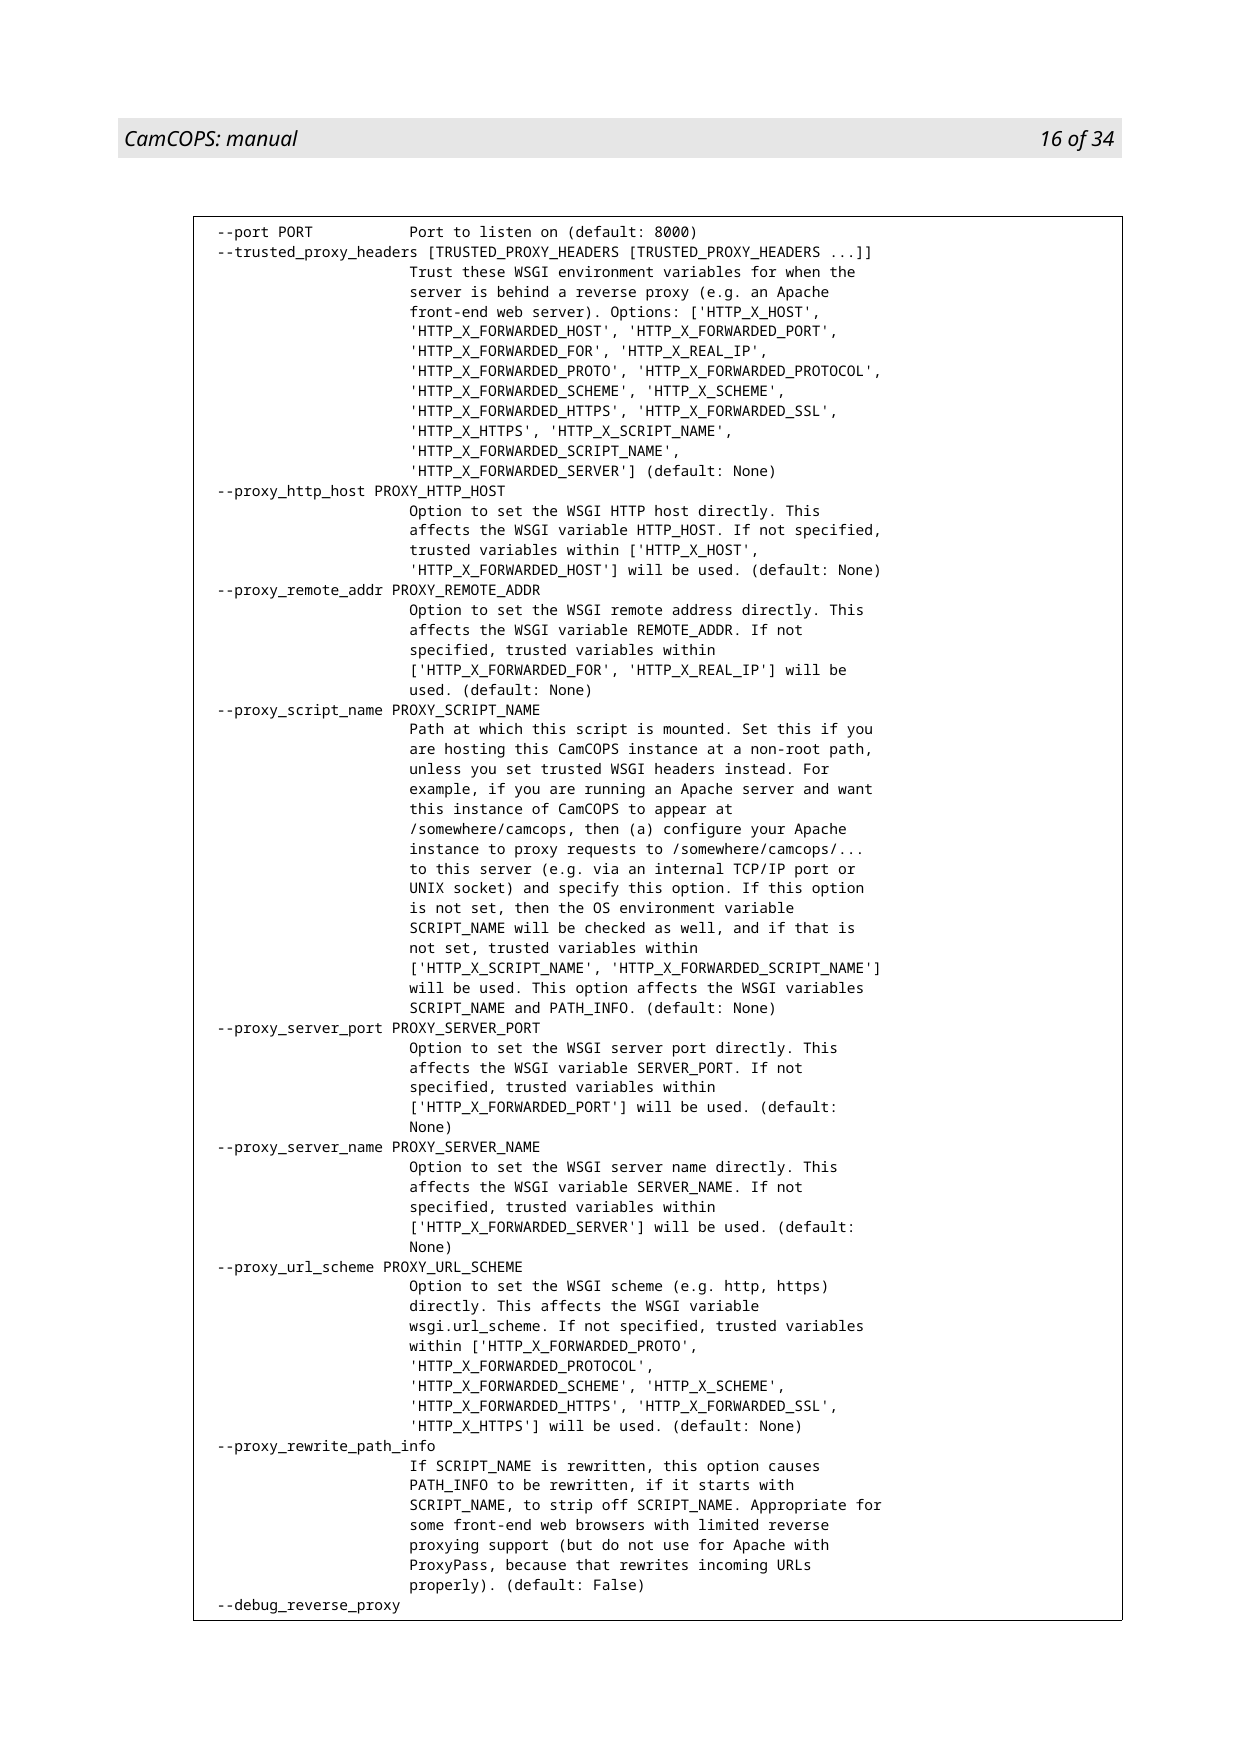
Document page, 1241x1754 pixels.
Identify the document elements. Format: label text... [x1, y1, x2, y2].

table_header --port PORT Port to listen on (default: 8000) --trusted_proxy_headers [TRUSTED_PROXY_HEADERS [TRUSTED_PROXY_HEADERS ...]] Trust these WSGI environment variables for when the server is behind a reverse proxy (e.g. an Apache front-end web server). Options: ['HTTP_X_HOST', 'HTTP_X_FORWARDED_HOST', 'HTTP_X_FORWARDED_PORT', 'HTTP_X_FORWARDED_FOR', 'HTTP_X_REAL_IP', 'HTTP_X_FORWARDED_PROTO', 'HTTP_X_FORWARDED_PROTOCOL', 'HTTP_X_FORWARDED_SCHEME', 'HTTP_X_SCHEME', 'HTTP_X_FORWARDED_HTTPS', 'HTTP_X_FORWARDED_SSL', 'HTTP_X_HTTPS', 'HTTP_X_SCRIPT_NAME', 'HTTP_X_FORWARDED_SCRIPT_NAME', 'HTTP_X_FORWARDED_SERVER'] (default: None) --proxy_http_host PROXY_HTTP_HOST Option to set the WSGI HTTP host directly. This affects the WSGI variable HTTP_HOST. If not specified, trusted variables within ['HTTP_X_HOST', 'HTTP_X_FORWARDED_HOST'] will be used. (default: None) --proxy_remote_addr PROXY_REMOTE_ADDR Option to set the WSGI remote address directly. This affects the WSGI variable REMOTE_ADDR. If not specified, trusted variables within ['HTTP_X_FORWARDED_FOR', 'HTTP_X_REAL_IP'] will be used. (default: None) --proxy_script_name PROXY_SCRIPT_NAME Path at which this script is mounted. Set this if you are hosting this CamCOPS instance at a non-root path, unless you set trusted WSGI headers instead. For example, if you are running an Apache server and want this instance of CamCOPS to appear at /somewhere/camcops, then (a) configure your Apache instance to proxy requests to /somewhere/camcops/... to this server (e.g. via an internal TCP/IP port or UNIX socket) and specify this option. If this option is not set, then the OS environment variable SCRIPT_NAME will be checked as well, and if that is not set, trusted variables within ['HTTP_X_SCRIPT_NAME', 'HTTP_X_FORWARDED_SCRIPT_NAME'] will be used. This option affects the WSGI variables SCRIPT_NAME and PATH_INFO. (default: None) --proxy_server_port PROXY_SERVER_PORT Option to set the WSGI server port directly. This affects the WSGI variable SERVER_PORT. If not specified, trusted variables within ['HTTP_X_FORWARDED_PORT'] will be used. (default: None) --proxy_server_name PROXY_SERVER_NAME Option to set the WSGI server name directly. This affects the WSGI variable SERVER_NAME. If not specified, trusted variables within ['HTTP_X_FORWARDED_SERVER'] will be used. (default: None) --proxy_url_scheme PROXY_URL_SCHEME Option to set the WSGI scheme (e.g. http, https) directly. This affects the WSGI variable wsgi.url_scheme. If not specified, trusted variables within ['HTTP_X_FORWARDED_PROTO', 'HTTP_X_FORWARDED_PROTOCOL', 'HTTP_X_FORWARDED_SCHEME', 'HTTP_X_SCHEME', 'HTTP_X_FORWARDED_HTTPS', 'HTTP_X_FORWARDED_SSL', 'HTTP_X_HTTPS'] will be used. (default: None) --proxy_rewrite_path_info If SCRIPT_NAME is rewritten, this option causes PATH_INFO to be rewritten, if it starts with SCRIPT_NAME, to strip off SCRIPT_NAME. Appropriate for some front-end web browsers with limited reverse proxying support (but do not use for Apache with ProxyPass, because that rewrites incoming URLs properly). (default: False) --debug_reverse_proxy [194, 217, 1122, 1620]
